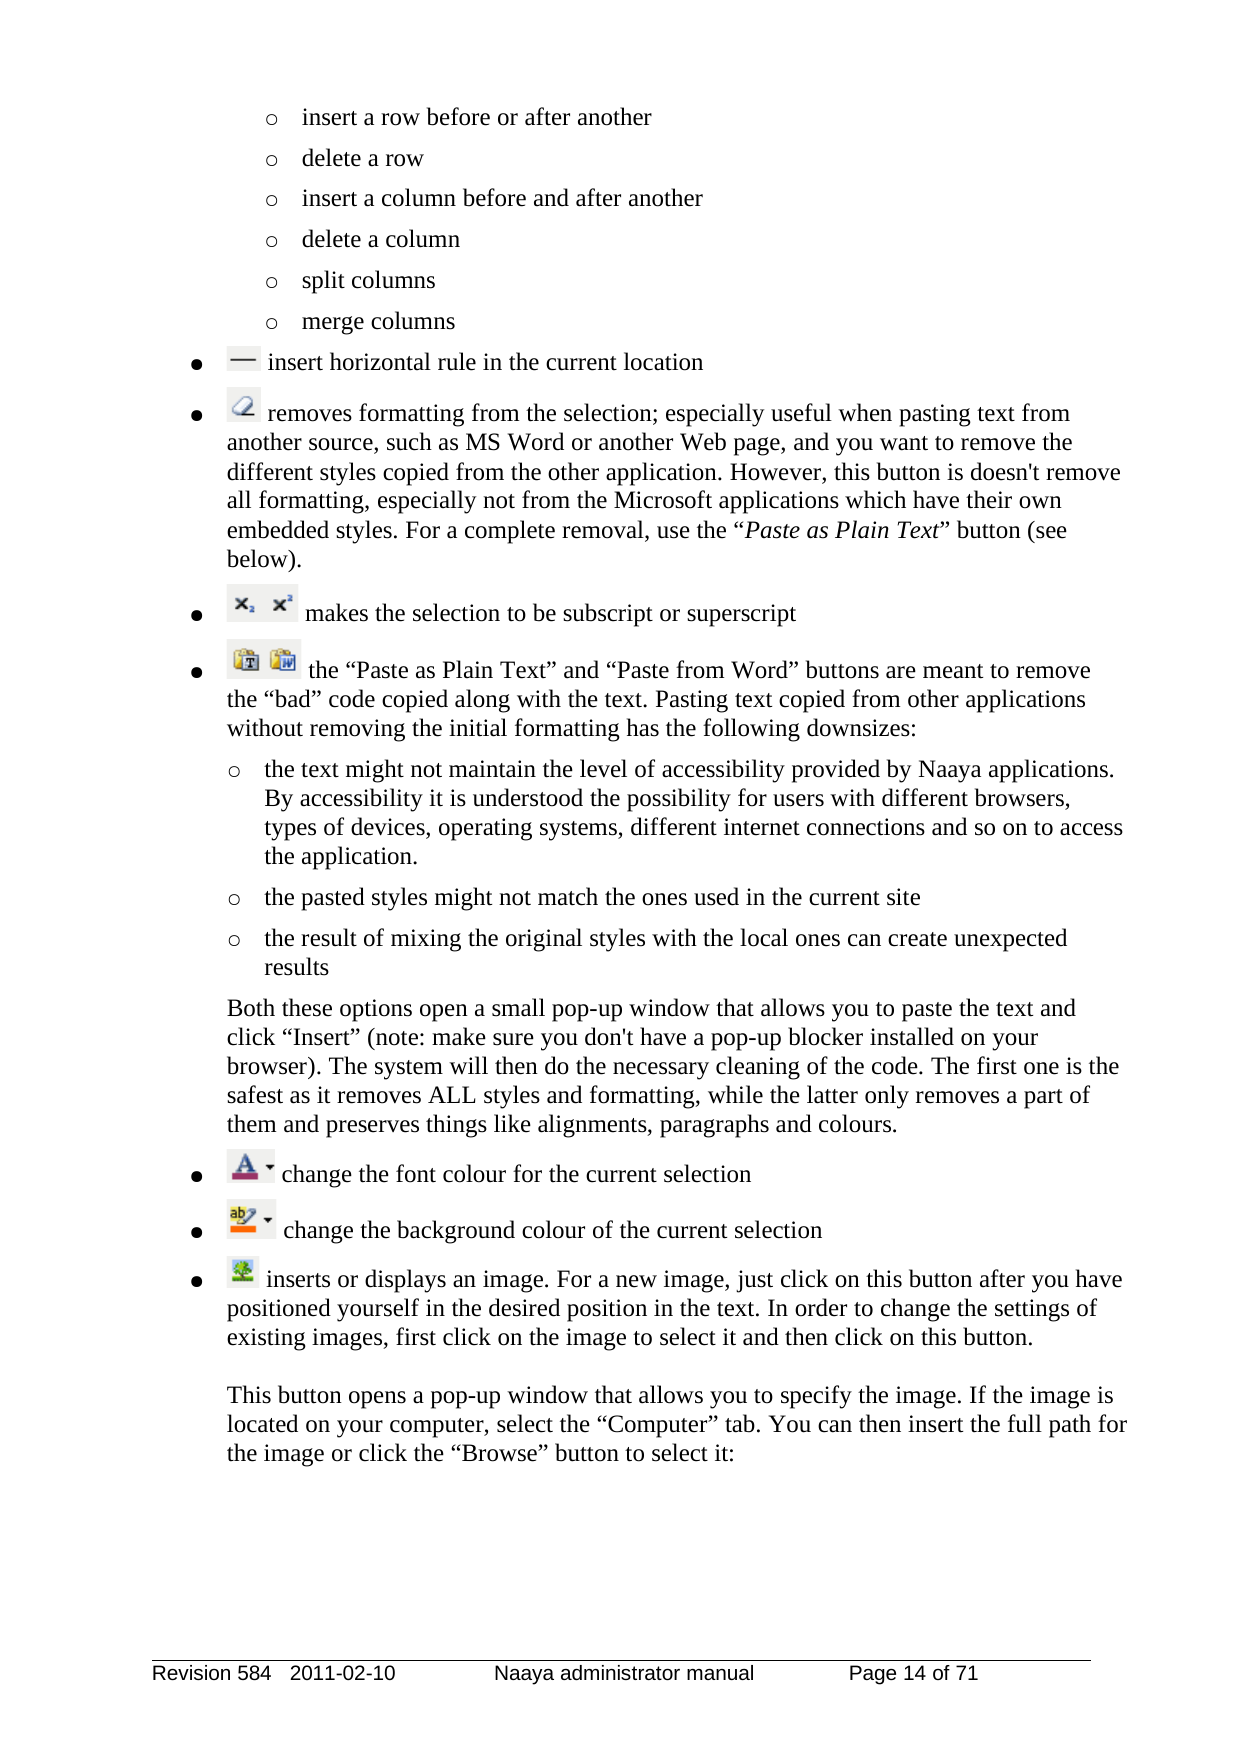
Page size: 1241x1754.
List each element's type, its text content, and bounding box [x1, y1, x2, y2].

list the pasted styles might not match the ones used in the current site [227, 882, 1128, 911]
list delete a row [264, 142, 1128, 171]
list delete a column [264, 224, 1128, 253]
picture [226, 1149, 275, 1183]
list merge columns [264, 306, 1128, 335]
list the result of mixing the original styles with the local ones can create unexpected results [227, 922, 1128, 981]
list change the background colour of the current selection [189, 1199, 1128, 1244]
list insert a column before and after another [264, 183, 1128, 212]
picture [226, 1199, 277, 1239]
list inserts or displays an image. For a new image, just click on this button after you have positioned yourself in the desired position in the text. In order to change the settings of existing images, first click on the image to select it and then click on this button. This button opens a pop-up window that allows you to specify the image. If the image is located on your computer, select the “Computer” tab. You can then insert the full path for the image or click the “Browse” button to select it: [189, 1256, 1128, 1467]
list change the font colour for the current selection [189, 1149, 1128, 1188]
picture [226, 1256, 260, 1288]
list removes formatting from the selection; especially useful when pasting text from another source, such as MS Word or another Web page, and you want to remove the different styles copied from the other application. However, this button is doesn't remove all formatting, especially not from the Microsoft applications which have their own embedded styles. For a complete removal, use the “Paste as Plain Text” button (see below). [189, 387, 1128, 573]
list split columns [264, 265, 1128, 294]
list insert a row before or after another [264, 102, 1128, 131]
picture [226, 584, 299, 622]
list makes the selection to be subscript or superscript [189, 584, 1128, 627]
list insert horizontal rule in the current location [189, 347, 1128, 376]
picture [226, 346, 261, 371]
list the “Paste as Plain Text” and “Paste from Word” buttons are meant to remove the “bad” code copied along with the text. Pasting text copied from other applications without removing the initial formatting has the following downsizes: [189, 639, 1128, 742]
list Both these options open a small pop-up window that allows you to paste the text and click “Insert” (note: make sure you don't have a pop-up blocker installed on your browser). The system will then do the necessary cleaning of the code. The first one is the safest as it removes ALL styles and formatting, while the latter only removes a part of them and preserves things like alignments, paragraphs and colours. [189, 992, 1128, 1138]
picture [226, 387, 261, 422]
picture [226, 639, 302, 679]
list the text might not maintain the level of accessibility provided by Naaya applications. By accessibility it is understood the possibility for users with different browsers, types of devices, operating systems, different internet connections and so on to access the application. [227, 754, 1128, 870]
